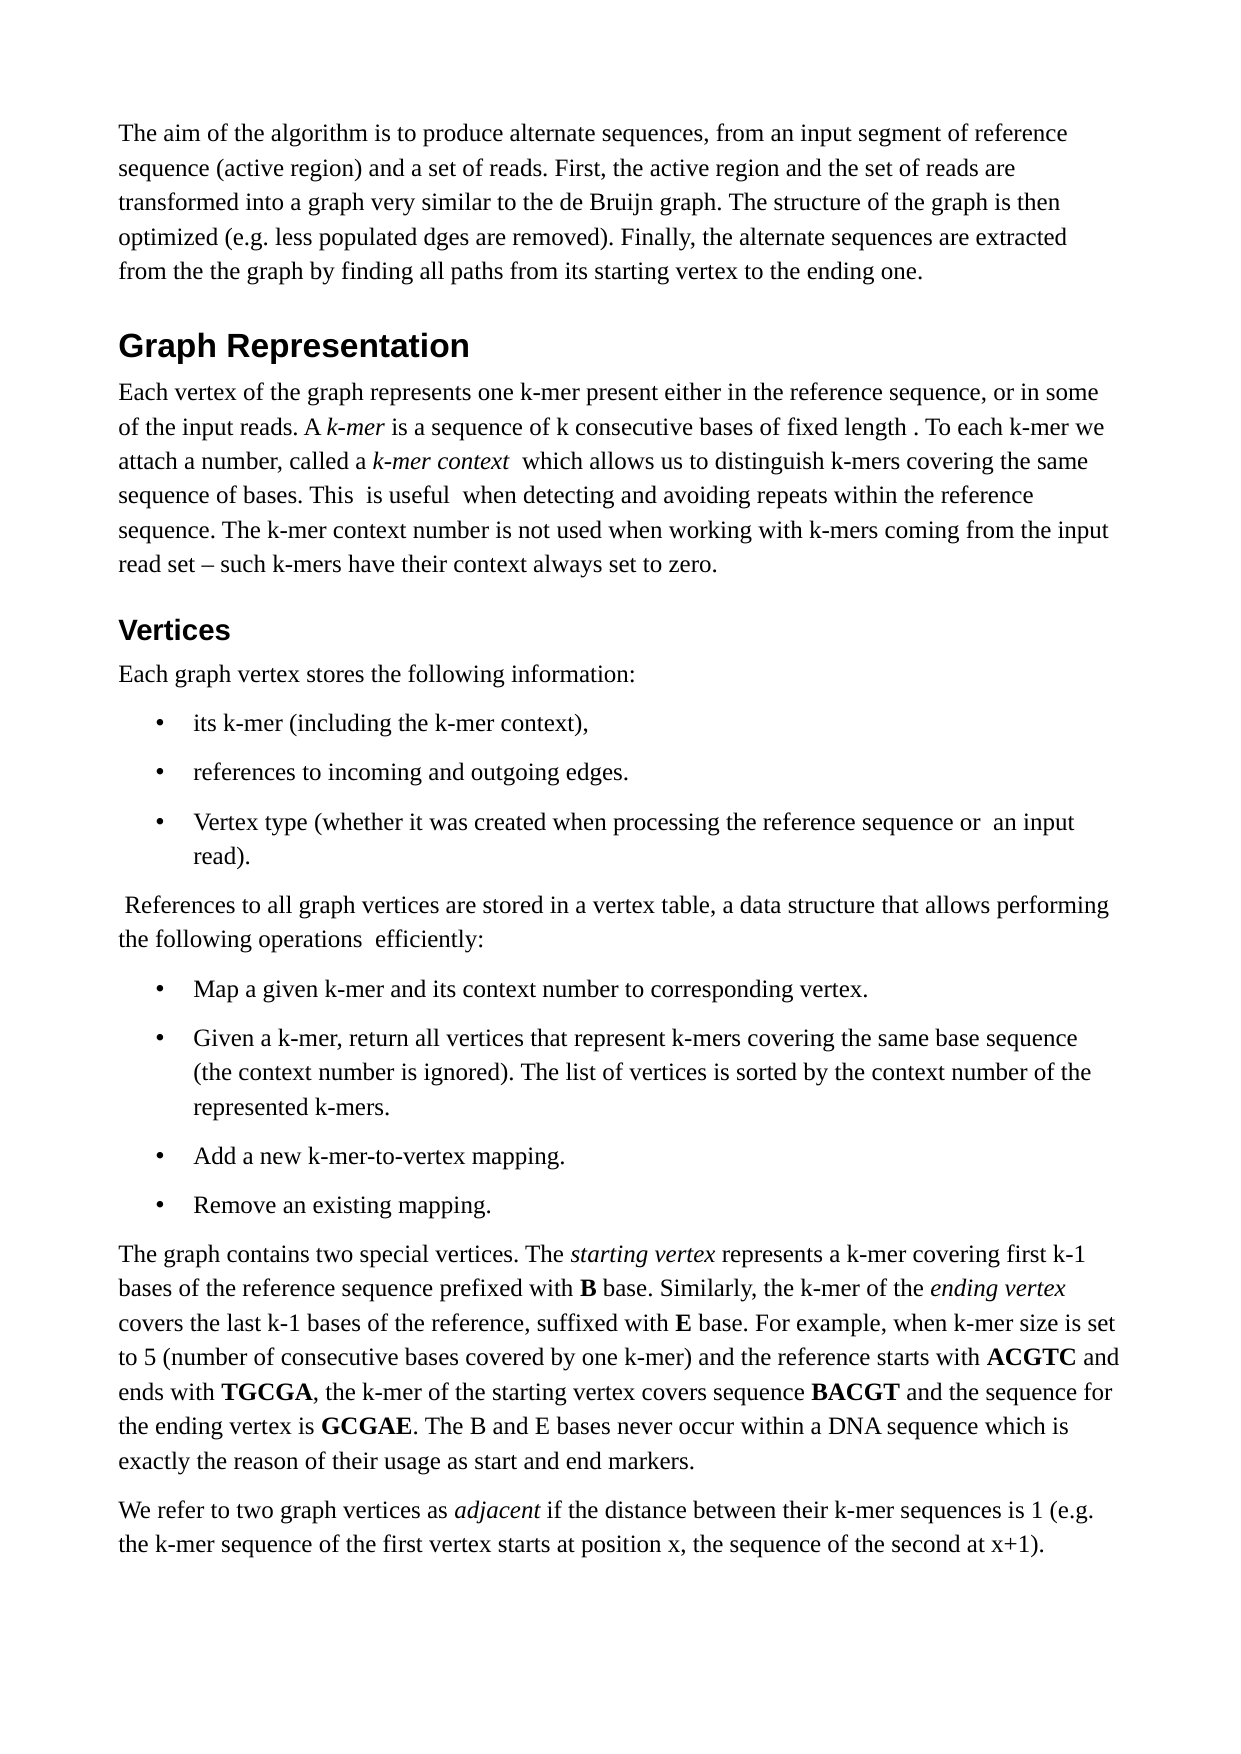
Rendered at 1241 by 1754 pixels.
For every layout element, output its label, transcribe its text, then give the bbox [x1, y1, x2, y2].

list Remove an existing mapping. [156, 1190, 1122, 1218]
list references to incoming and outgoing edges. [156, 757, 1122, 786]
text We refer to two graph vertices as adjacent if the distance between their k-mer sequences is 1 (e.g. the k-mer sequence of the first vertex starts at position x, the sequence of the second at x+1). [118, 1495, 1122, 1558]
list its k-mer (including the k-mer context), [156, 708, 1122, 737]
text References to all graph vertices are stored in a vertex table, a data structure that allows performing the following operations efficiently: [118, 890, 1122, 953]
text The aim of the algorithm is to produce alternate sequences, from an input segment of reference sequence (active region) and a set of reads. First, the active region and the set of reads are transformed into a graph very similar to the de Bruijn graph. The structure of the graph is then optimized (e.g. less populated dges are removed). Finally, the alternate sequences are extracted from the the graph by finding all paths from its starting vertex to the ending one. [118, 118, 1122, 285]
list Given a k-mer, return all vertices that represent k-mers covering the same base sequence (the context number is ignored). The list of vertices is sorted by the context number of the represented k-mers. [156, 1023, 1122, 1120]
list Map a given k-mer and its context number to corresponding vertex. [156, 974, 1122, 1002]
text Each vertex of the graph represents one k-mer present either in the reference sequence, or in some of the input reads. A k-mer is a sequence of k consecutive bases of fixed length . To each k-mer we attach a number, called a k-mer context which allows us to distinguish k-mers covering the same sequence of bases. This is useful when detecting and avoiding repeats within the reference sequence. The k-mer context number is not used when working with k-mers coming from the input read set – such k-mers have their context always set to zero. [118, 377, 1122, 578]
subtitle Graph Representation [118, 326, 1122, 364]
text Each graph vertex stores the following information: [118, 659, 1122, 688]
list Vertex type (whether it was created when processing the reference sequence or an input read). [156, 807, 1122, 870]
text The graph contains two special vertices. The starting vertex represents a k-mer covering first k-1 bases of the reference sequence prefixed with B base. Similarly, the k-mer of the ending vertex covers the last k-1 bases of the reference, suffixed with E base. For example, when k-mer size is set to 5 (number of consecutive bases covered by one k-mer) and the reference starts with ACGTC and ends with TGCGA, the k-mer of the starting vertex covers sequence BACGT and the sequence for the ending vertex is GCGAE. The B and E bases never occur within a DNA sequence which is exactly the reason of their usage as start and end markers. [118, 1239, 1122, 1474]
list Add a new k-mer-to-vertex mapping. [156, 1141, 1122, 1169]
subtitle Vertices [118, 613, 1122, 647]
